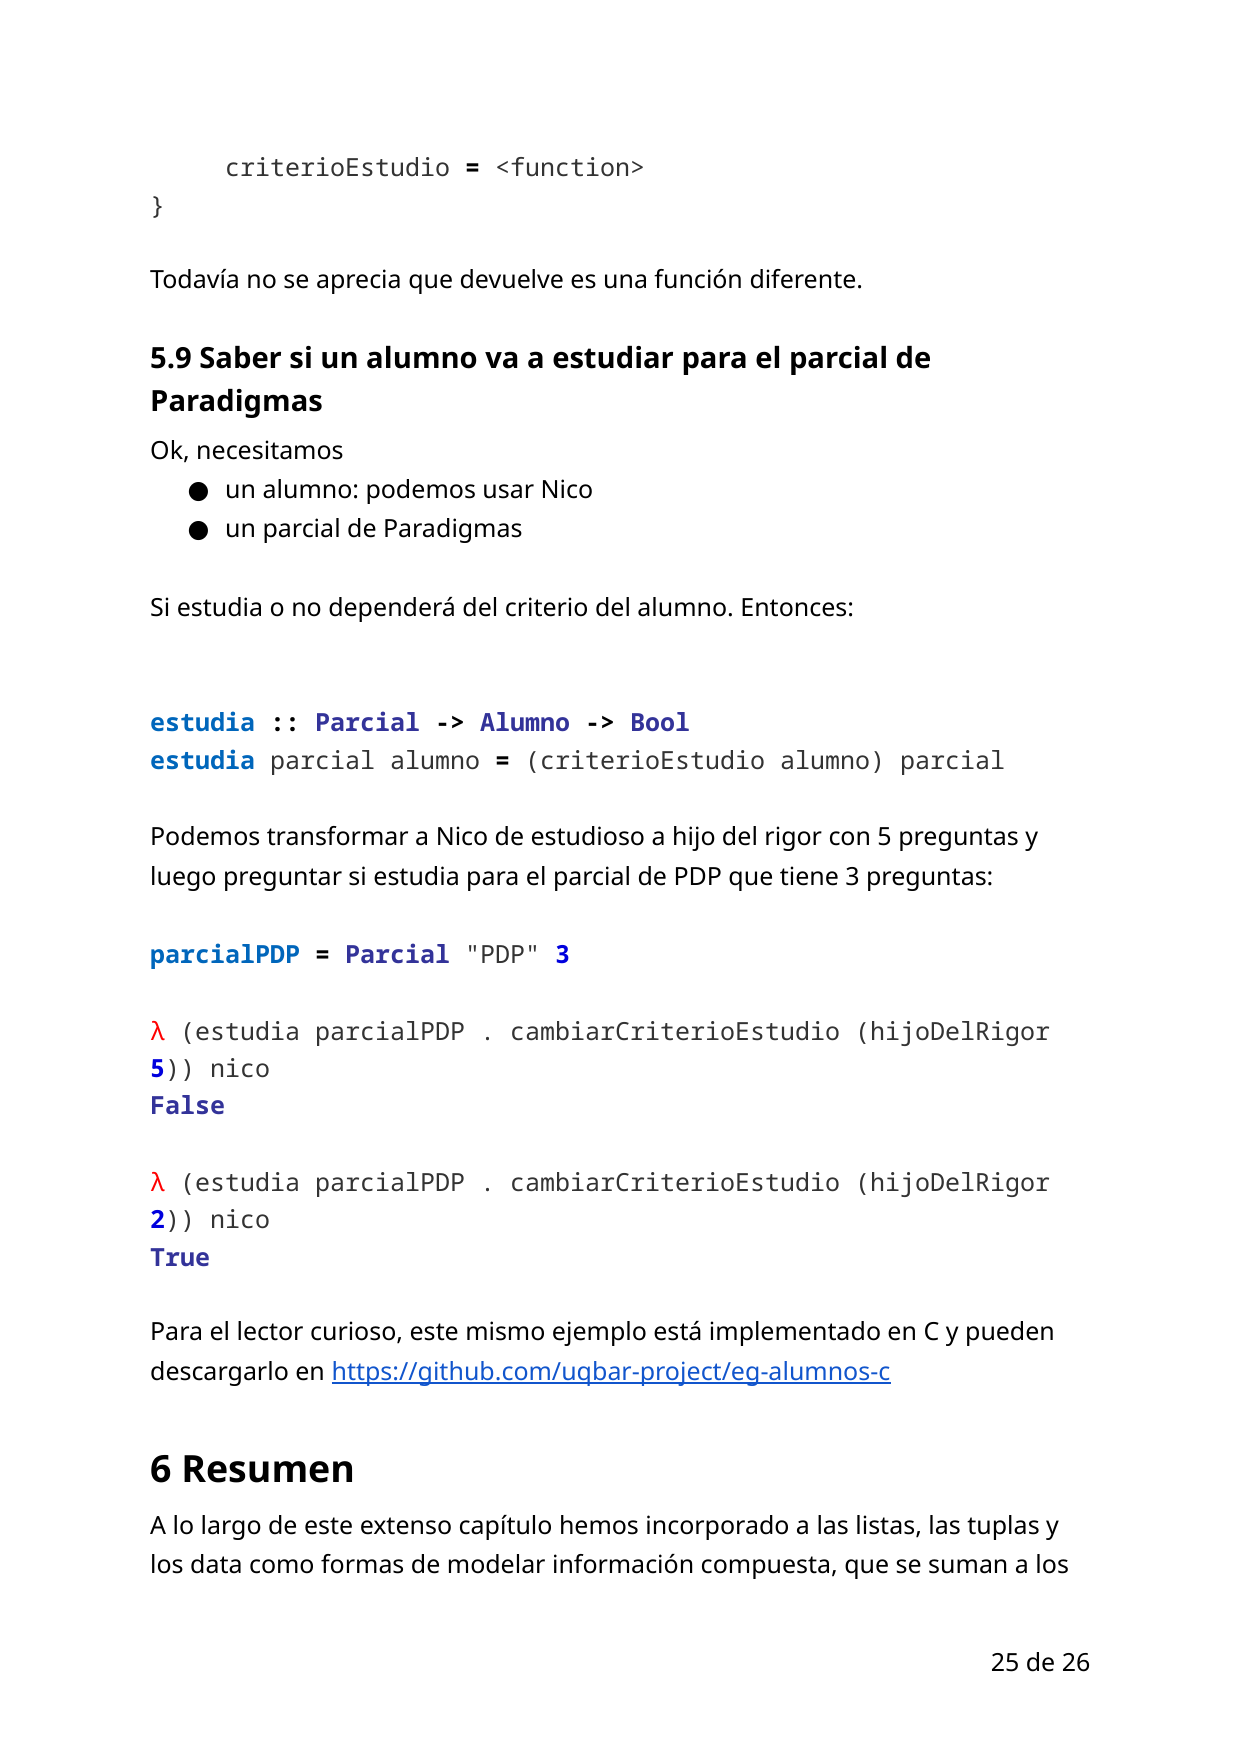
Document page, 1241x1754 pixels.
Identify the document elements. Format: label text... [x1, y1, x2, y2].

text parcialPDP = Parcial "PDP" 3 [150, 937, 1090, 971]
text Si estudia o no dependerá del criterio del alumno. Entonces: [150, 589, 1090, 623]
text Para el lector curioso, este mismo ejemplo está implementado en C y pueden descargarlo en https://github.com/uqbar-project/eg-alumnos-c [150, 1314, 1090, 1387]
text criterioEstudio = <function> [225, 150, 1090, 184]
text } [150, 187, 1090, 221]
text Ok, necesitamos [150, 433, 1090, 467]
subtitle 5.9 Saber si un alumno va a estudiar para el parcial de Paradigmas [150, 337, 1090, 420]
text Todavía no se aprecia que devuelve es una función diferente. [150, 262, 1090, 296]
list un parcial de Paradigmas [187, 511, 1090, 545]
text A lo largo de este extenso capítulo hemos incorporado a las listas, las tuplas y los data como formas de modelar información compuesta, que se suman a los [150, 1507, 1090, 1581]
list un alumno: podemos usar Nico [187, 472, 1090, 506]
text λ (estudia parcialPDP . cambiarCriterioEstudio (hijoDelRigor 5)) nico False [150, 1013, 1090, 1122]
text λ (estudia parcialPDP . cambiarCriterioEstudio (hijoDelRigor 2)) nico True [150, 1164, 1090, 1273]
text Podemos transformar a Nico de estudioso a hijo del rigor con 5 preguntas y luego preguntar si estudia para el parcial de PDP que tiene 3 preguntas: [150, 819, 1090, 892]
subtitle 6 Resumen [150, 1442, 1090, 1493]
text estudia :: Parcial -> Alumno -> Bool estudia parcial alumno = (criterioEstudio alumno) parcial [150, 705, 1090, 777]
